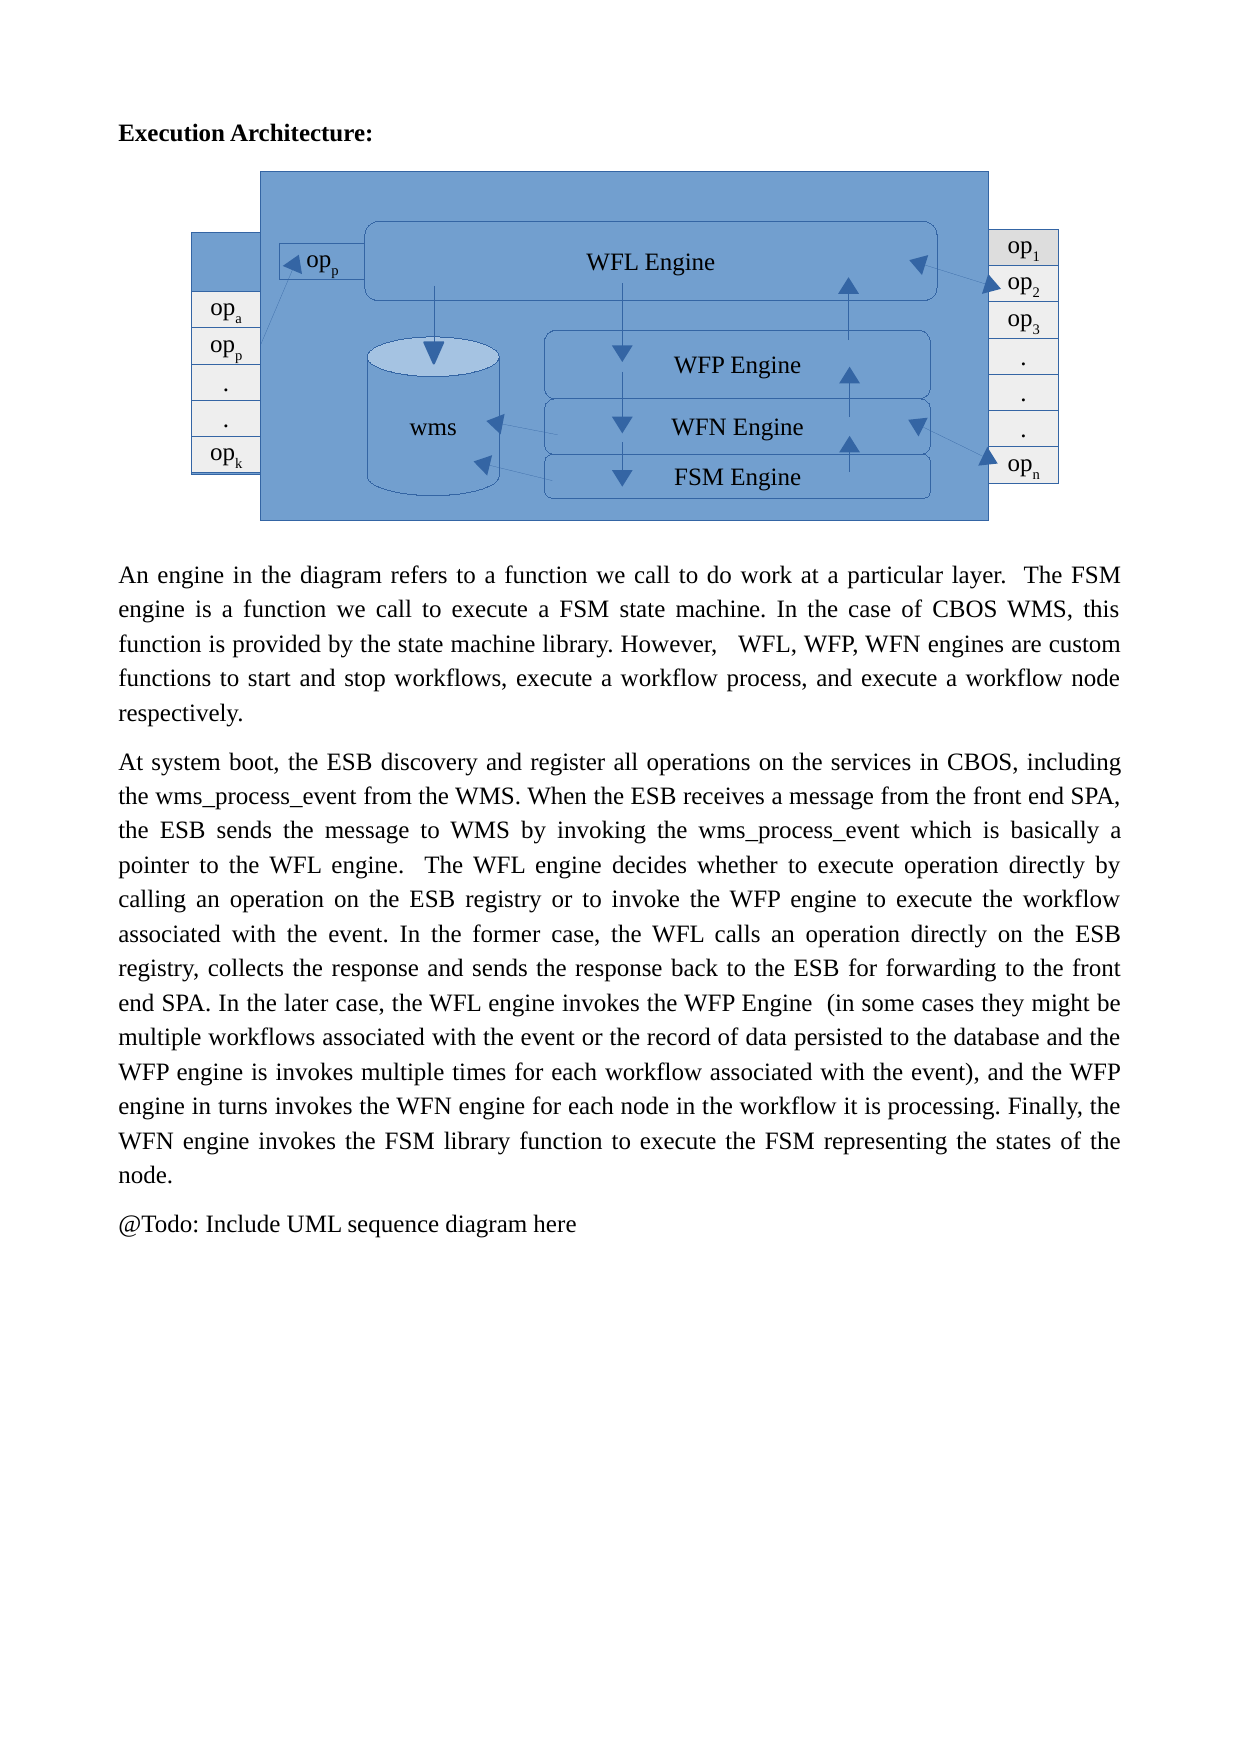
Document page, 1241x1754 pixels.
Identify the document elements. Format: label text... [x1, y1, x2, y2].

text At system boot, the ESB discovery and register all operations on the services in CBOS, including the wms_process_event from the WMS. When the ESB receives a message from the front end SPA, the ESB sends the message to WMS by invoking the wms_process_event which is basically a pointer to the WFL engine. The WFL engine decides whether to execute operation directly by calling an operation on the ESB registry or to invoke the WFP engine to execute the workflow associated with the event. In the former case, the WFL calls an operation directly on the ESB registry, collects the response and sends the response back to the ESB for forwarding to the front end SPA. In the later case, the WFL engine invokes the WFP Engine (in some cases they might be multiple workflows associated with the event or the record of data persisted to the database and the WFP engine is invokes multiple times for each workflow associated with the event), and the WFP engine in turns invokes the WFN engine for each node in the workflow it is processing. Finally, the WFN engine invokes the FSM library function to execute the FSM representing the states of the node. [118, 747, 1122, 1189]
text Execution Architecture: [118, 118, 1122, 147]
text @Todo: Include UML sequence diagram here [118, 1209, 1122, 1238]
text An engine in the diagram refers to a function we call to do work at a particular layer. The FSM engine is a function we call to execute a FSM state machine. In the case of CBOS WMS, this function is provided by the state machine library. However, WFL, WFP, WFN engines are custom functions to start and stop workflows, execute a workflow process, and execute a workflow node respectively. [118, 560, 1122, 726]
